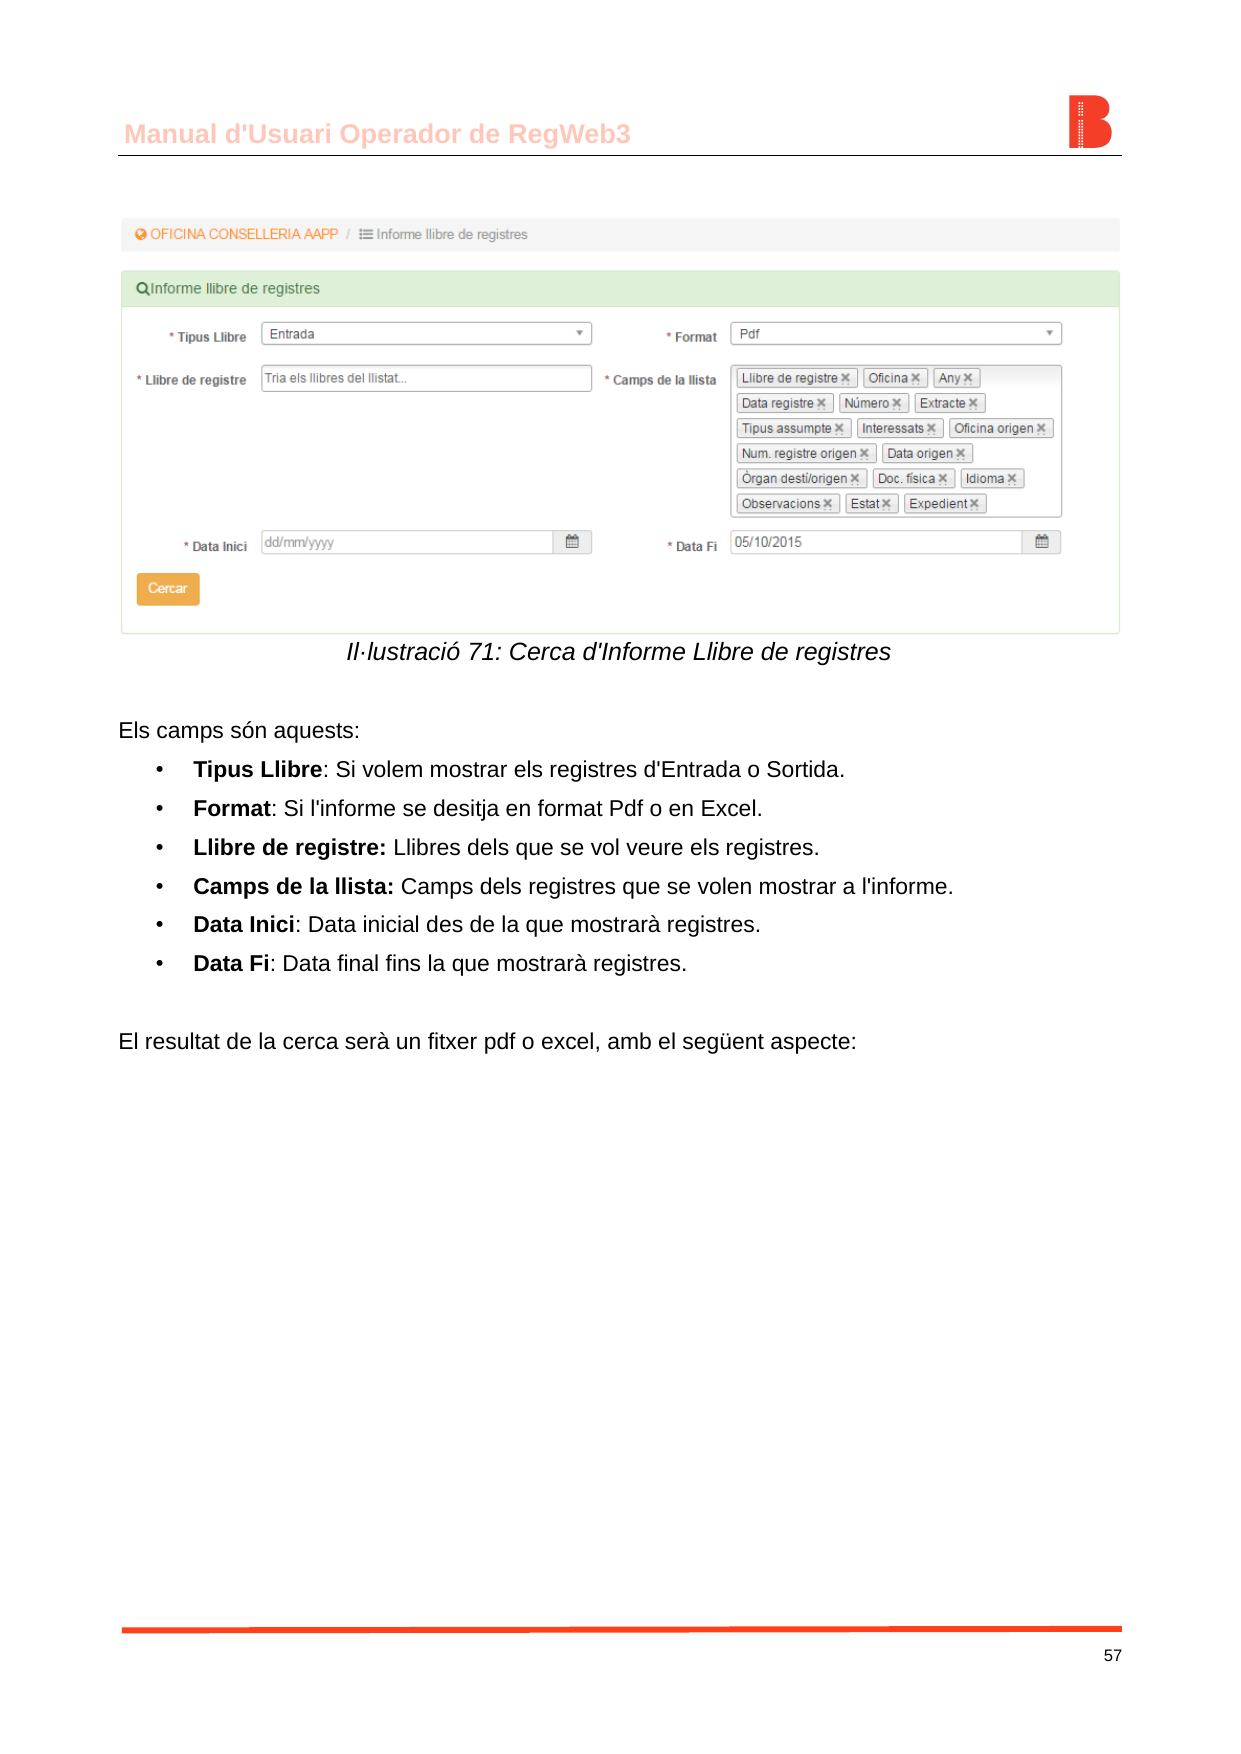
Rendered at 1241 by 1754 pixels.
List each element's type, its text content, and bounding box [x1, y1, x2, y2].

list Data Fi: Data final fins la que mostrarà registres. [156, 950, 1122, 977]
text El resultat de la cerca serà un fitxer pdf o excel, amb el següent aspecte: [118, 1028, 1122, 1054]
list Format: Si l'informe se desitja en format Pdf o en Excel. [156, 795, 1122, 821]
picture [118, 215, 1123, 637]
list Data Inici: Data inicial des de la que mostrarà registres. [156, 911, 1122, 938]
list Tipus Llibre: Si volem mostrar els registres d'Entrada o Sortida. [156, 756, 1122, 782]
text Il·lustració 71: Cerca d'Informe Llibre de registres [118, 637, 1122, 666]
picture [1063, 94, 1117, 150]
text Els camps són aquests: [118, 717, 1122, 743]
list Camps de la llista: Camps dels registres que se volen mostrar a l'informe. [156, 873, 1122, 899]
list Llibre de registre: Llibres dels que se vol veure els registres. [156, 834, 1122, 860]
